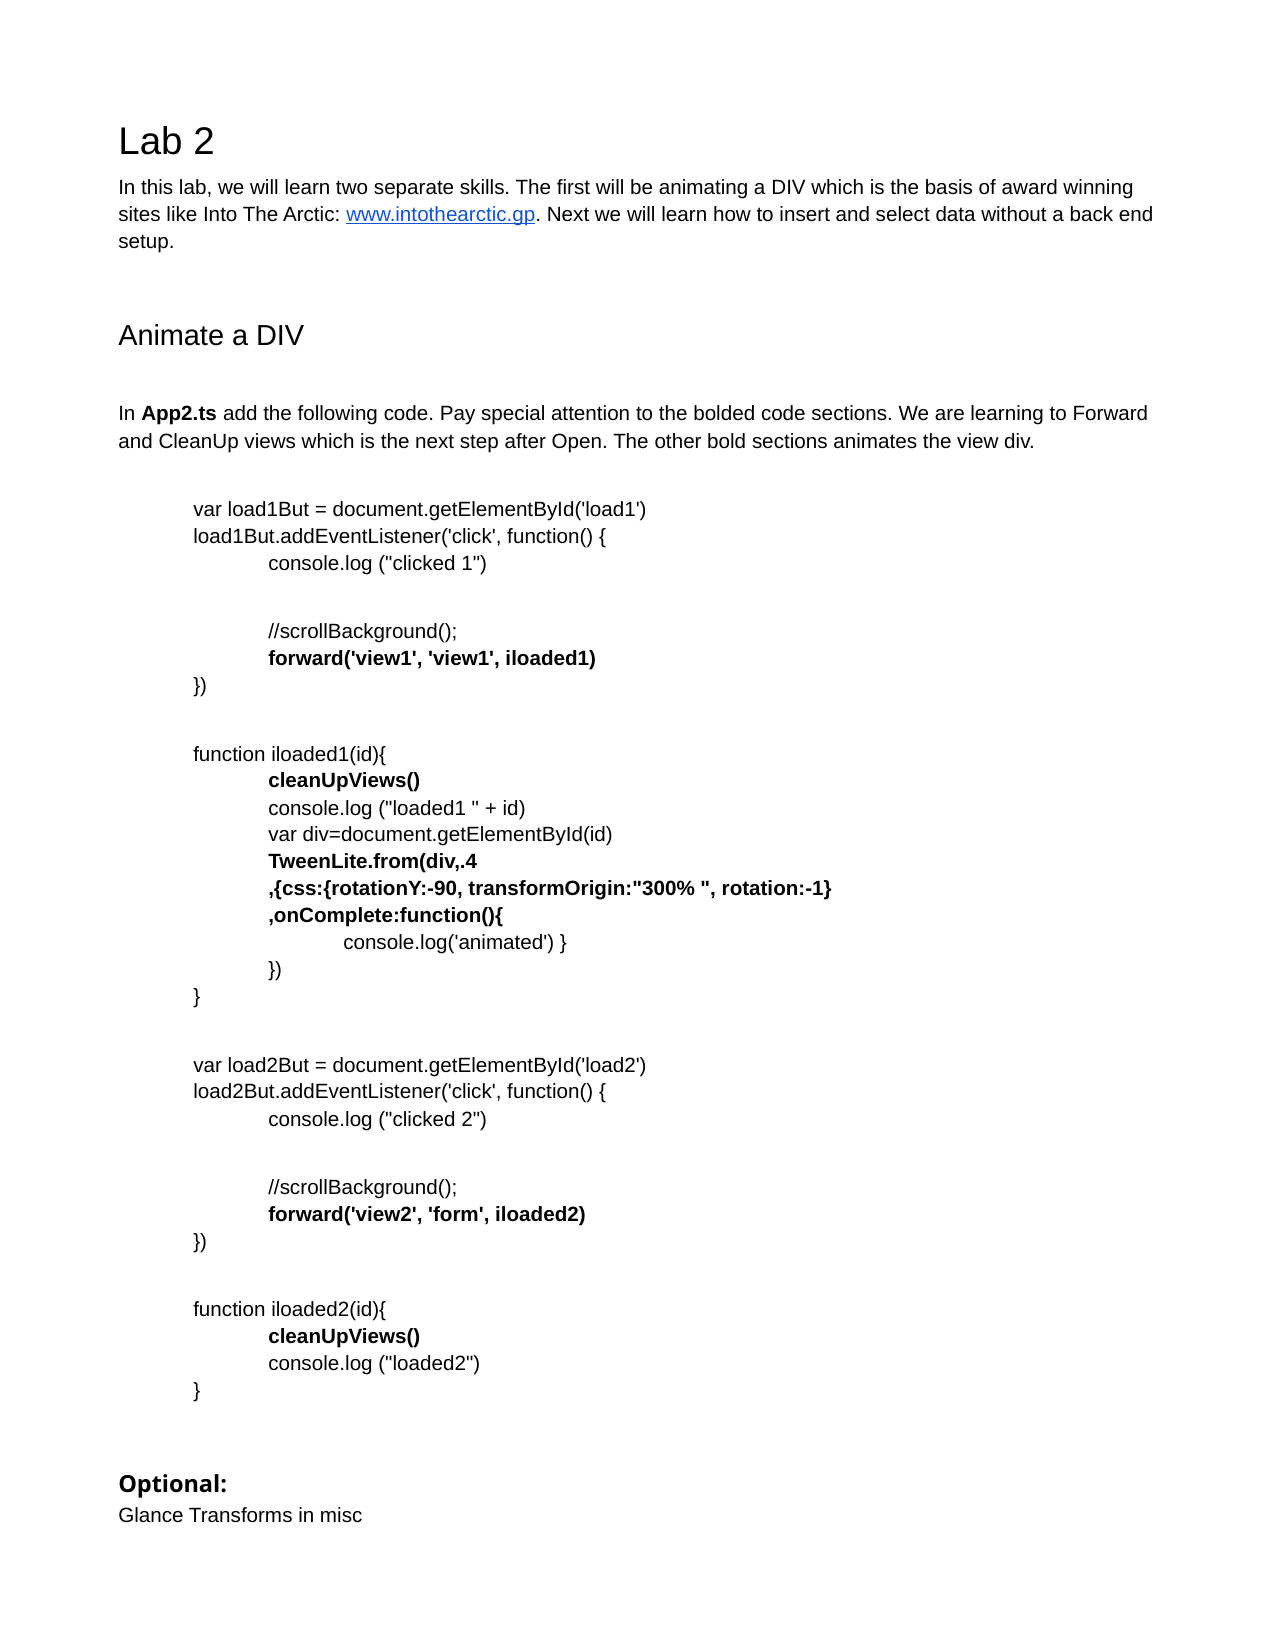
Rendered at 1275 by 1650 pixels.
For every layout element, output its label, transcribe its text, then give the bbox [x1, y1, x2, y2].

text Lab 2 [118, 118, 1157, 162]
text var load1But = document.getElementById('load1') [193, 497, 1157, 521]
text function iloaded1(id){ [193, 742, 1157, 765]
text load1But.addEventListener('click', function() { [193, 524, 1157, 548]
text In this lab, we will learn two separate skills. The first will be animating a DIV which is the basis of award winning sites like Into The Arctic: www.intothearctic.gp. Next we will learn how to insert and select data without a back end setup. [118, 175, 1157, 253]
text }) [268, 957, 1157, 981]
text console.log ("loaded1 " + id) [268, 796, 1157, 819]
text Glance Transforms in misc [118, 1503, 1157, 1527]
text forward('view2', 'form', iloaded2) [268, 1202, 1157, 1226]
text console.log ("clicked 2") [268, 1107, 1157, 1130]
subtitle Animate a DIV [118, 318, 1157, 351]
text var load2But = document.getElementById('load2') [193, 1053, 1157, 1076]
text console.log ("clicked 1") [268, 551, 1157, 575]
text var div=document.getElementById(id) [268, 822, 1157, 846]
text } [193, 1378, 1157, 1402]
text In App2.ts add the following code. Pay special attention to the bolded code sections. We are learning to Forward and CleanUp views which is the next step after Open. The other bold sections animates the view div. [118, 397, 1157, 453]
text console.log('animated') } [268, 930, 1157, 954]
subtitle Optional: [118, 1467, 1157, 1499]
text //scrollBackground(); [268, 1175, 1157, 1198]
text ,{css:{rotationY:-90, transformOrigin:"300% ", rotation:-1} [268, 876, 1157, 900]
text }) [193, 673, 1157, 697]
text cleanUpViews() [268, 768, 1157, 792]
text console.log ("loaded2") [268, 1351, 1157, 1375]
text } [193, 984, 1157, 1008]
text load2But.addEventListener('click', function() { [193, 1079, 1157, 1103]
text }) [193, 1229, 1157, 1252]
text function iloaded2(id){ [193, 1297, 1157, 1321]
text cleanUpViews() [268, 1324, 1157, 1348]
text TweenLite.from(div,.4 [268, 849, 1157, 873]
text forward('view1', 'view1', iloaded1) [268, 646, 1157, 670]
text //scrollBackground(); [268, 619, 1157, 643]
text ,onComplete:function(){ [268, 903, 1157, 927]
